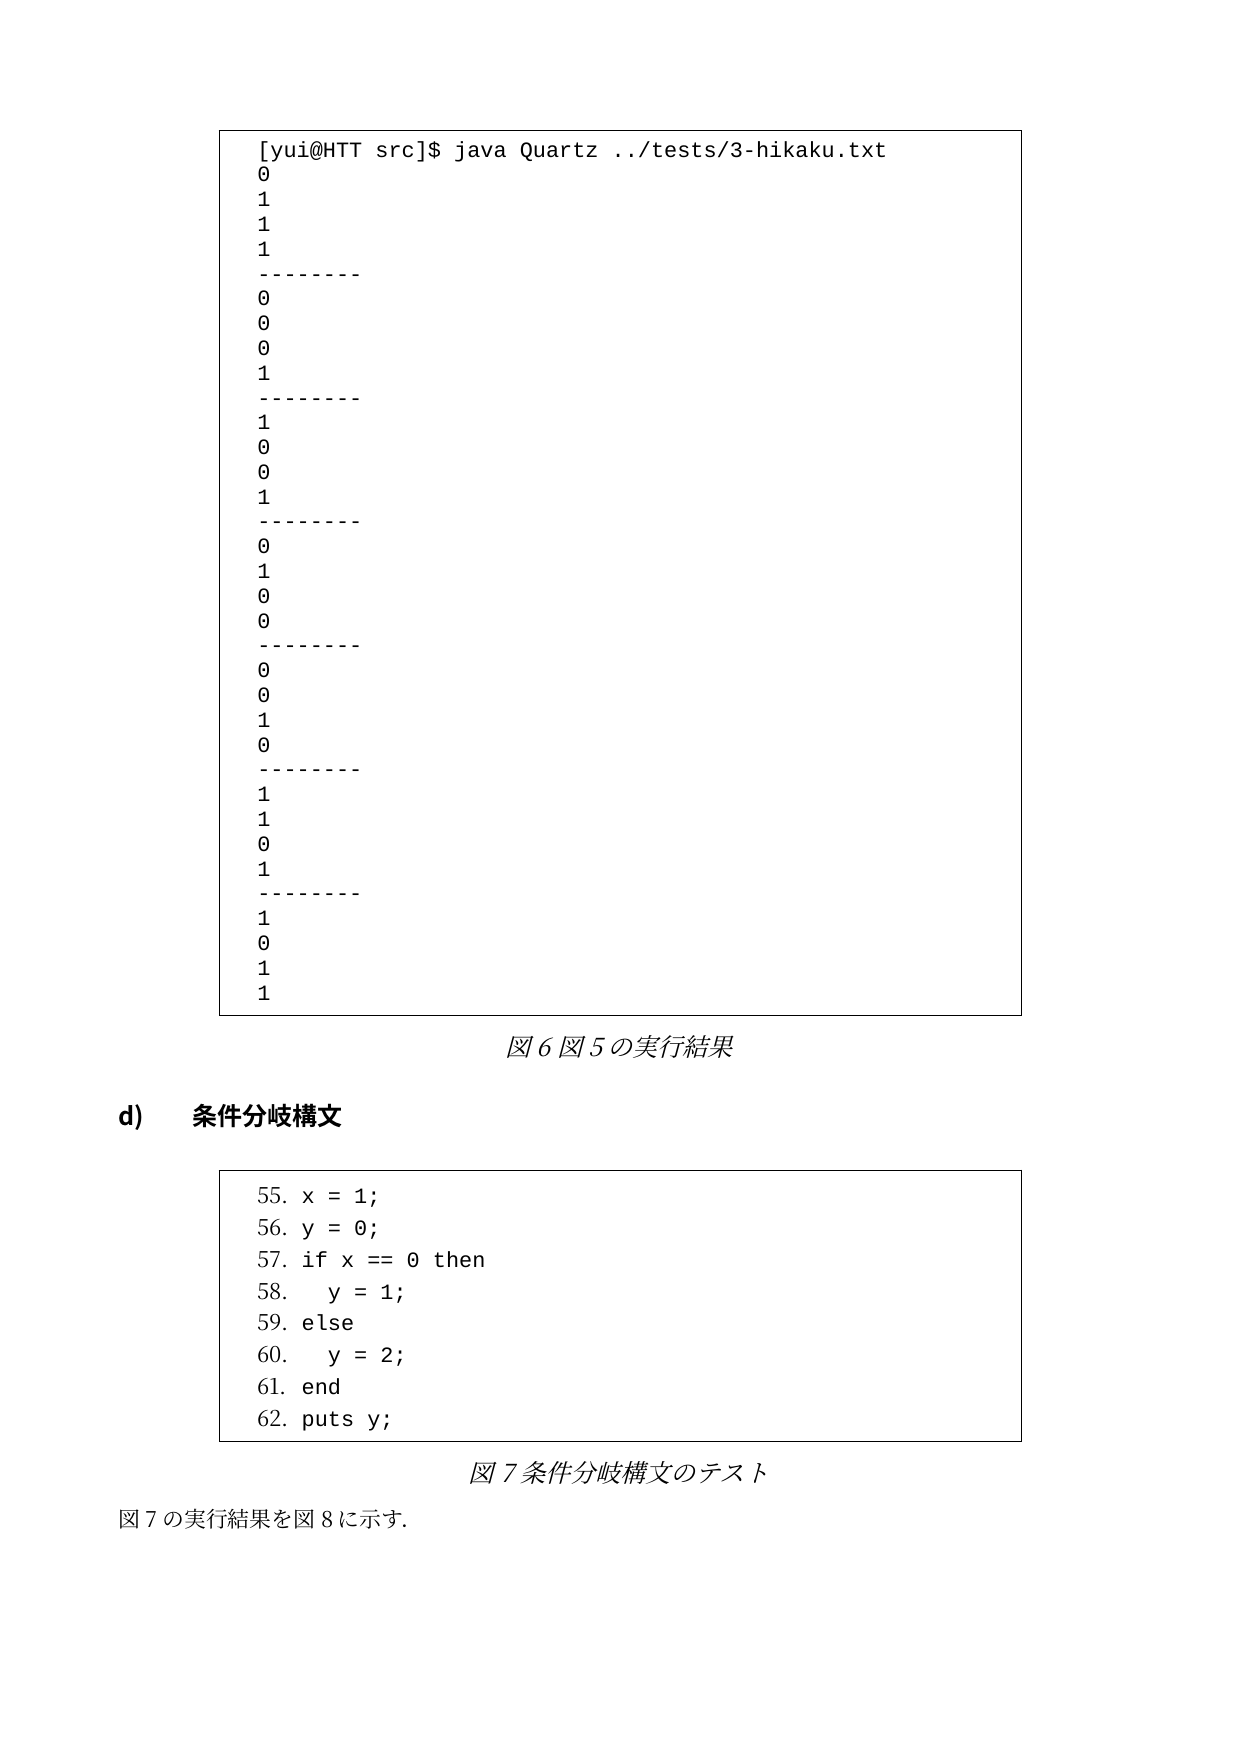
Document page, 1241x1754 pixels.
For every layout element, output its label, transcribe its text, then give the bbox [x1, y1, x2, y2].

text 0 [257, 461, 1013, 486]
text 0 [257, 312, 1013, 337]
text 1 [257, 238, 1013, 263]
text 1 [257, 957, 1013, 982]
list y = 2; [257, 1337, 1013, 1369]
list y = 0; [257, 1210, 1013, 1242]
text -------- [257, 511, 1013, 536]
text 1 [257, 188, 1013, 213]
text 1 [257, 709, 1013, 734]
text 0 [257, 337, 1013, 362]
text -------- [257, 883, 1013, 907]
list if x == 0 then [257, 1242, 1013, 1274]
text -------- [257, 759, 1013, 783]
text 1 [257, 362, 1013, 387]
text 1 [257, 486, 1013, 511]
text 0 [257, 164, 1013, 188]
text [yui@HTT src]$ java Quartz ../tests/3-hikaku.txt [257, 139, 1013, 164]
list else [257, 1306, 1013, 1337]
text 0 [257, 659, 1013, 684]
text 1 [257, 783, 1013, 808]
list y = 1; [257, 1274, 1013, 1306]
text 1 [257, 412, 1013, 436]
text 0 [257, 610, 1013, 635]
text 図 7の実行結果を図 8に示す． [118, 1502, 1122, 1533]
text 1 [257, 560, 1013, 585]
text 1 [257, 858, 1013, 883]
text 0 [257, 684, 1013, 709]
text 0 [257, 833, 1013, 858]
text 1 [257, 213, 1013, 238]
list end [257, 1369, 1013, 1401]
text 0 [257, 585, 1013, 610]
text -------- [257, 263, 1013, 288]
text 1 [257, 982, 1013, 1007]
text 1 [257, 907, 1013, 932]
text 1 [257, 808, 1013, 833]
list puts y; [257, 1401, 1013, 1433]
text -------- [257, 387, 1013, 412]
subtitle 条件分岐構文 [118, 1097, 1122, 1133]
text 0 [257, 734, 1013, 759]
text 0 [257, 932, 1013, 957]
text 図 6 図 5の実行結果 [118, 118, 1122, 1063]
list x = 1; [257, 1178, 1013, 1210]
text 図 7 条件分岐構文のテスト [118, 1158, 1122, 1489]
text -------- [257, 635, 1013, 659]
text 0 [257, 436, 1013, 461]
text 0 [257, 288, 1013, 312]
text 0 [257, 536, 1013, 560]
